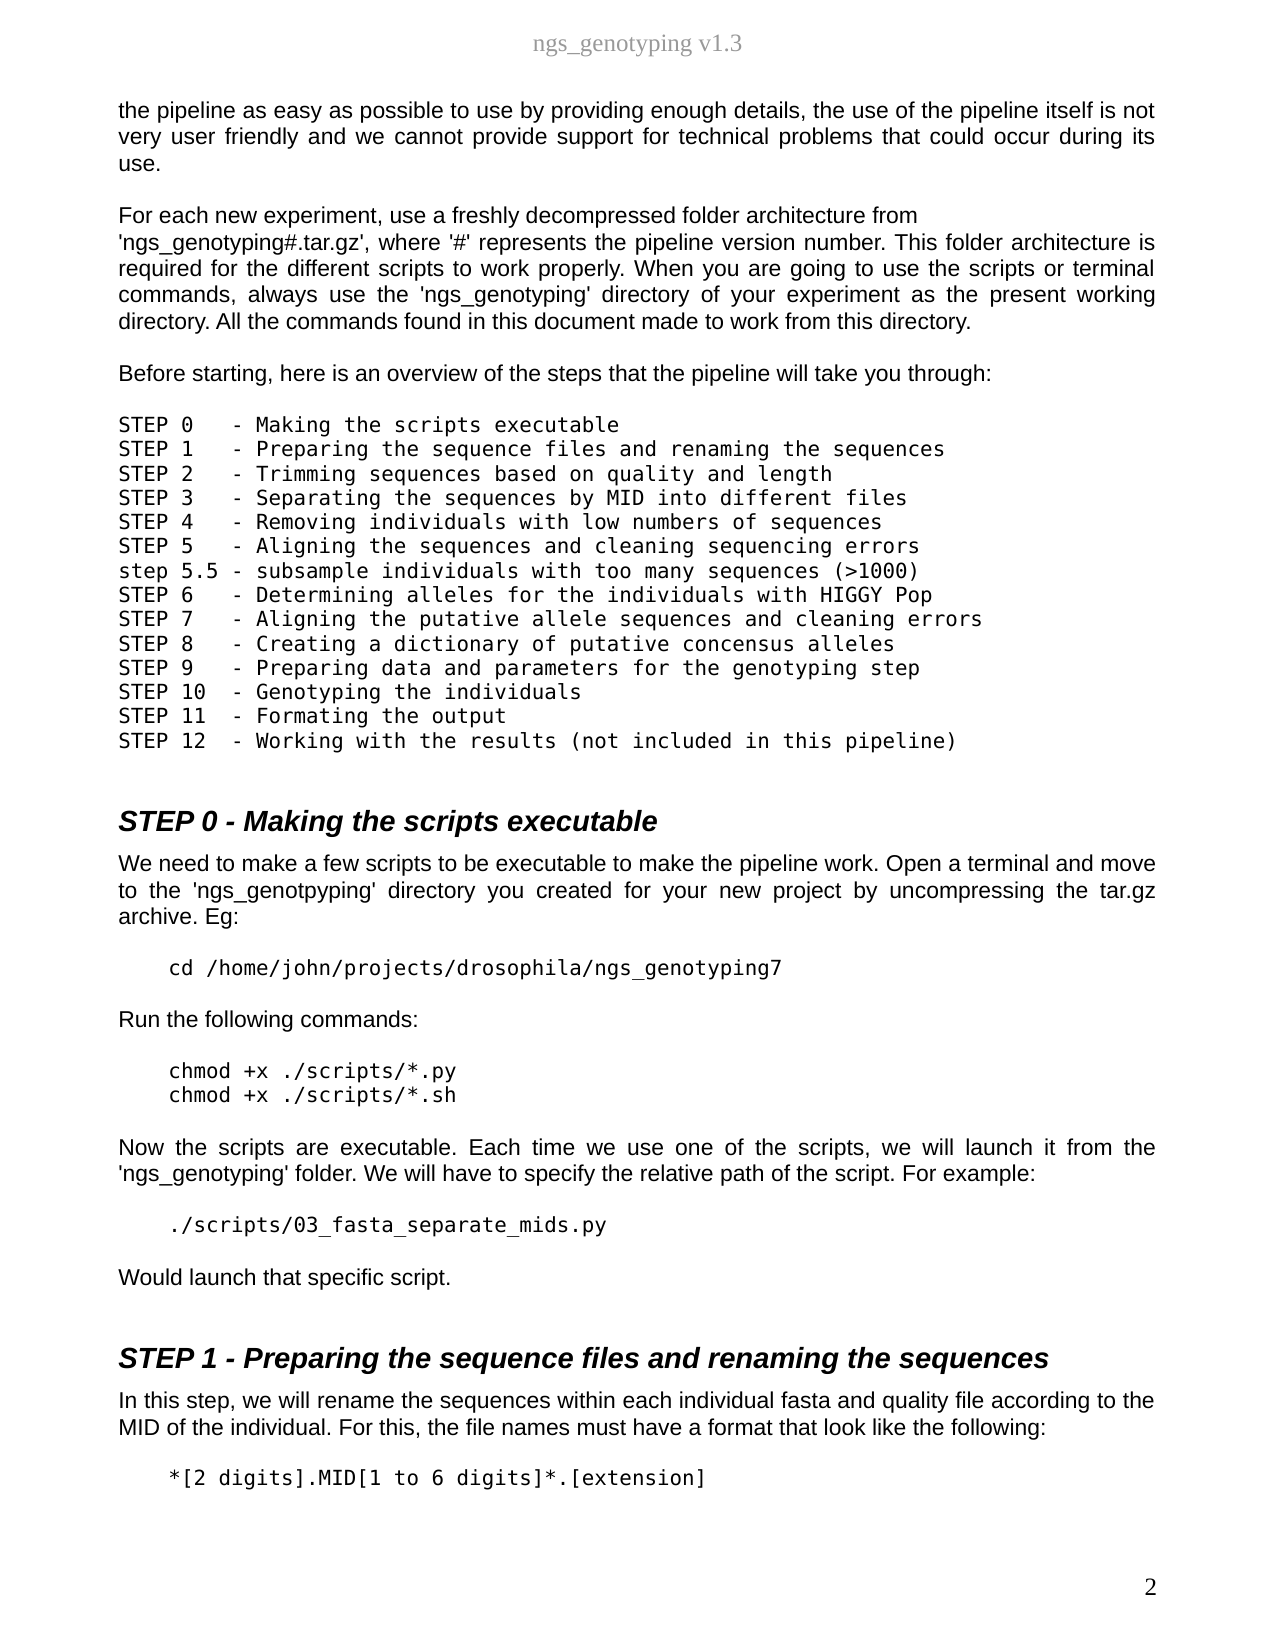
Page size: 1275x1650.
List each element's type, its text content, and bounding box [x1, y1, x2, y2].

text STEP 6 - Determining alleles for the individuals with HIGGY Pop [118, 583, 1157, 607]
text STEP 10 - Genotyping the individuals [118, 680, 1157, 704]
text chmod +x ./scripts/*.sh [118, 1083, 1157, 1108]
text the pipeline as easy as possible to use by providing enough details, the use of the pipeline itself is not very user friendly and we cannot provide support for technical problems that could occur during its use. [118, 97, 1157, 176]
text In this step, we will rename the sequences within each individual fasta and quality file according to the MID of the individual. For this, the file names must have a format that look like the following: [118, 1387, 1157, 1440]
text Now the scripts are executable. Each time we use one of the scripts, we will launch it from the 'ngs_genotyping' folder. We will have to specify the relative path of the script. For example: [118, 1134, 1157, 1187]
text STEP 12 - Working with the results (not included in this pipeline) [118, 729, 1157, 753]
text STEP 2 - Trimming sequences based on quality and length [118, 462, 1157, 486]
text STEP 7 - Aligning the putative allele sequences and cleaning errors [118, 607, 1157, 632]
subtitle STEP 0 - Making the scripts executable [118, 804, 1157, 838]
text Run the following commands: [118, 1006, 1157, 1033]
text step 5.5 - subsample individuals with too many sequences (>1000) [118, 559, 1157, 583]
text cd /home/john/projects/drosophila/ngs_genotyping7 [118, 956, 1157, 980]
text *[2 digits].MID[1 to 6 digits]*.[extension] [118, 1466, 1157, 1491]
text We need to make a few scripts to be executable to make the pipeline work. Open a terminal and move to the 'ngs_genotpyping' directory you created for your new project by uncompressing the tar.gz archive. Eg: [118, 850, 1157, 929]
text STEP 0 - Making the scripts executable [118, 413, 1157, 437]
text STEP 8 - Creating a dictionary of putative concensus alleles [118, 632, 1157, 656]
text Before starting, here is an overview of the steps that the pipeline will take you through: [118, 360, 1157, 387]
text 'ngs_genotyping#.tar.gz', where '#' represents the pipeline version number. This folder architecture is required for the different scripts to work properly. When you are going to use the scripts or terminal commands, always use the 'ngs_genotyping' directory of your experiment as the present working directory. All the commands found in this document made to work from this directory. [118, 229, 1157, 334]
text STEP 11 - Formating the output [118, 704, 1157, 729]
subtitle STEP 1 - Preparing the sequence files and renaming the sequences [118, 1341, 1157, 1375]
text Would launch that specific script. [118, 1264, 1157, 1290]
text chmod +x ./scripts/*.py [118, 1059, 1157, 1083]
text ./scripts/03_fasta_separate_mids.py [118, 1213, 1157, 1237]
text STEP 9 - Preparing data and parameters for the genotyping step [118, 656, 1157, 680]
text STEP 5 - Aligning the sequences and cleaning sequencing errors [118, 534, 1157, 559]
text STEP 3 - Separating the sequences by MID into different files [118, 486, 1157, 510]
text STEP 4 - Removing individuals with low numbers of sequences [118, 510, 1157, 534]
text STEP 1 - Preparing the sequence files and renaming the sequences [118, 437, 1157, 462]
text For each new experiment, use a freshly decompressed folder architecture from [118, 202, 1157, 229]
